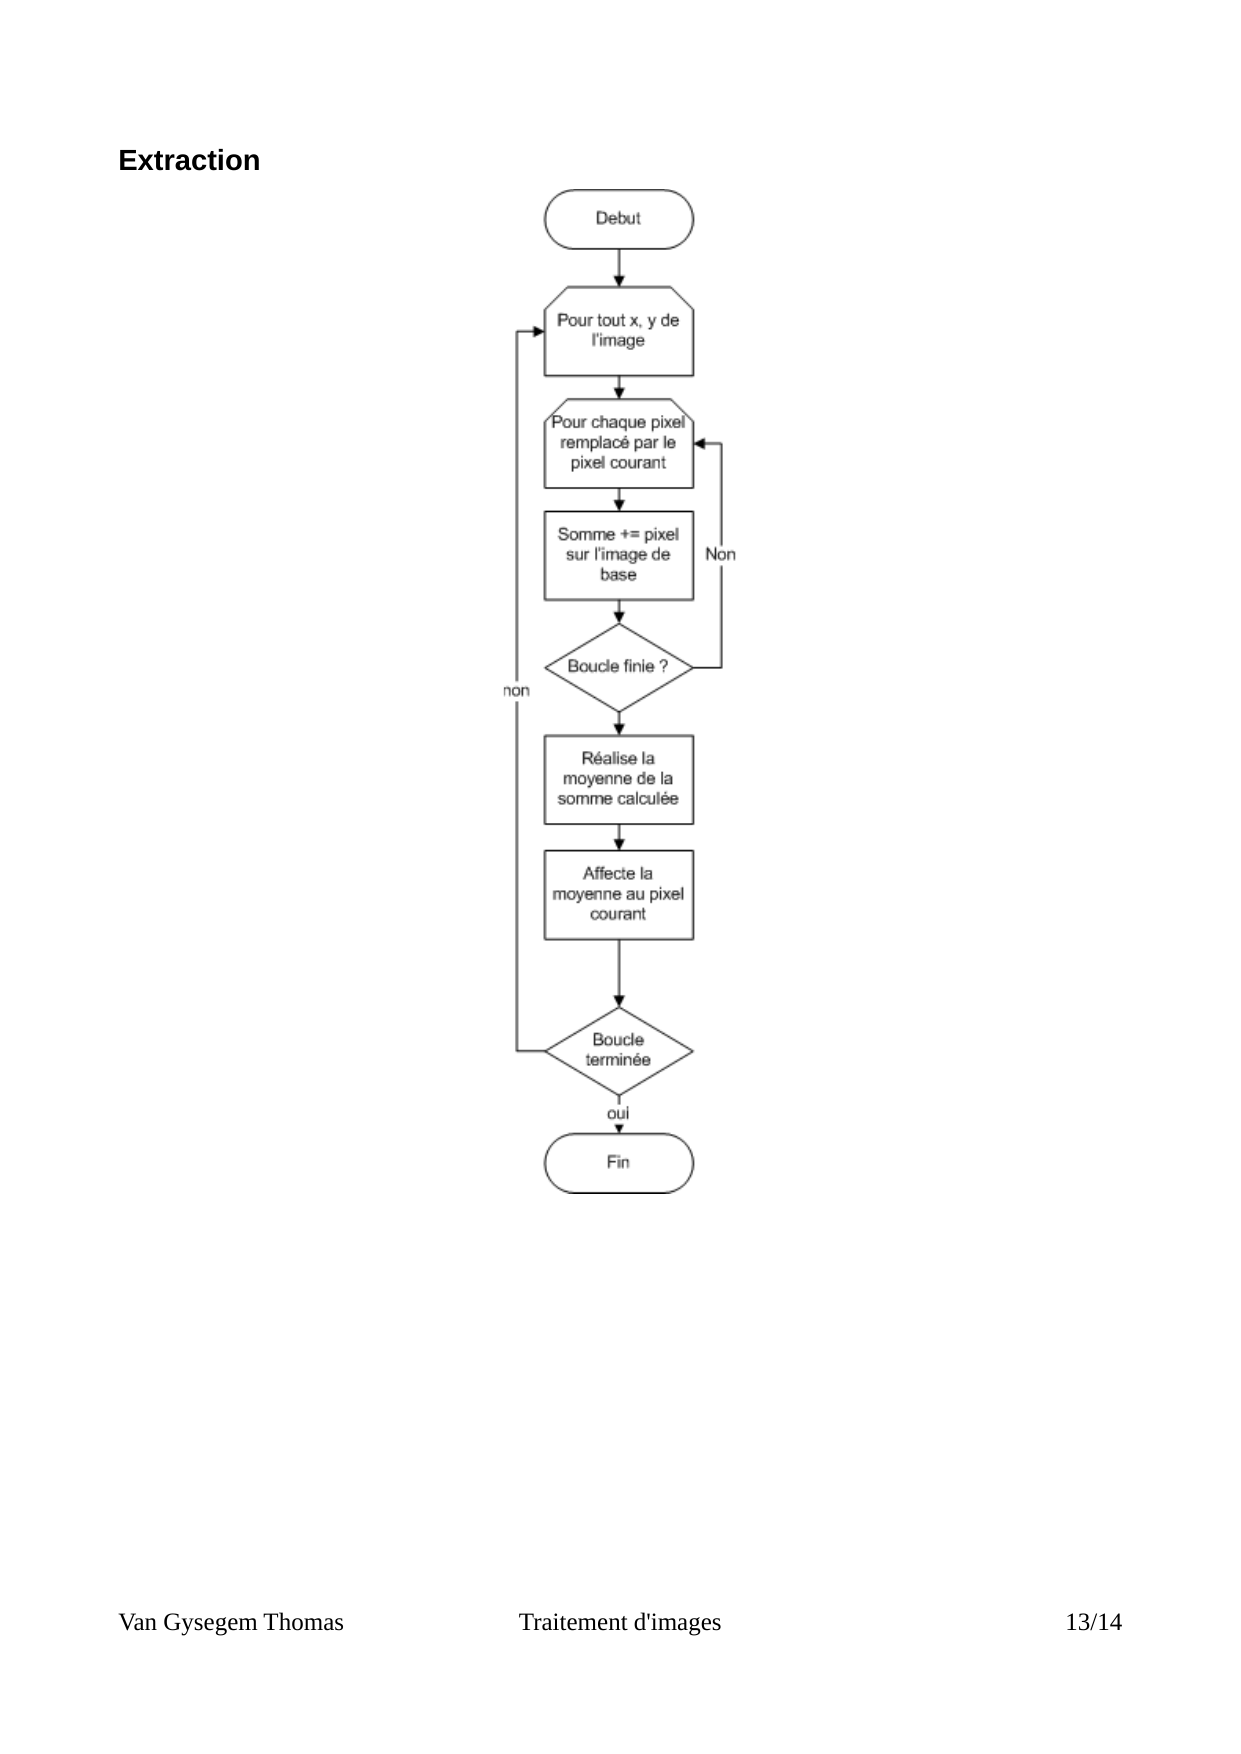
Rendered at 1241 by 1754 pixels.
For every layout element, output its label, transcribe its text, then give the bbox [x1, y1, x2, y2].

picture [503, 189, 737, 1194]
subtitle Extraction [118, 143, 1122, 177]
